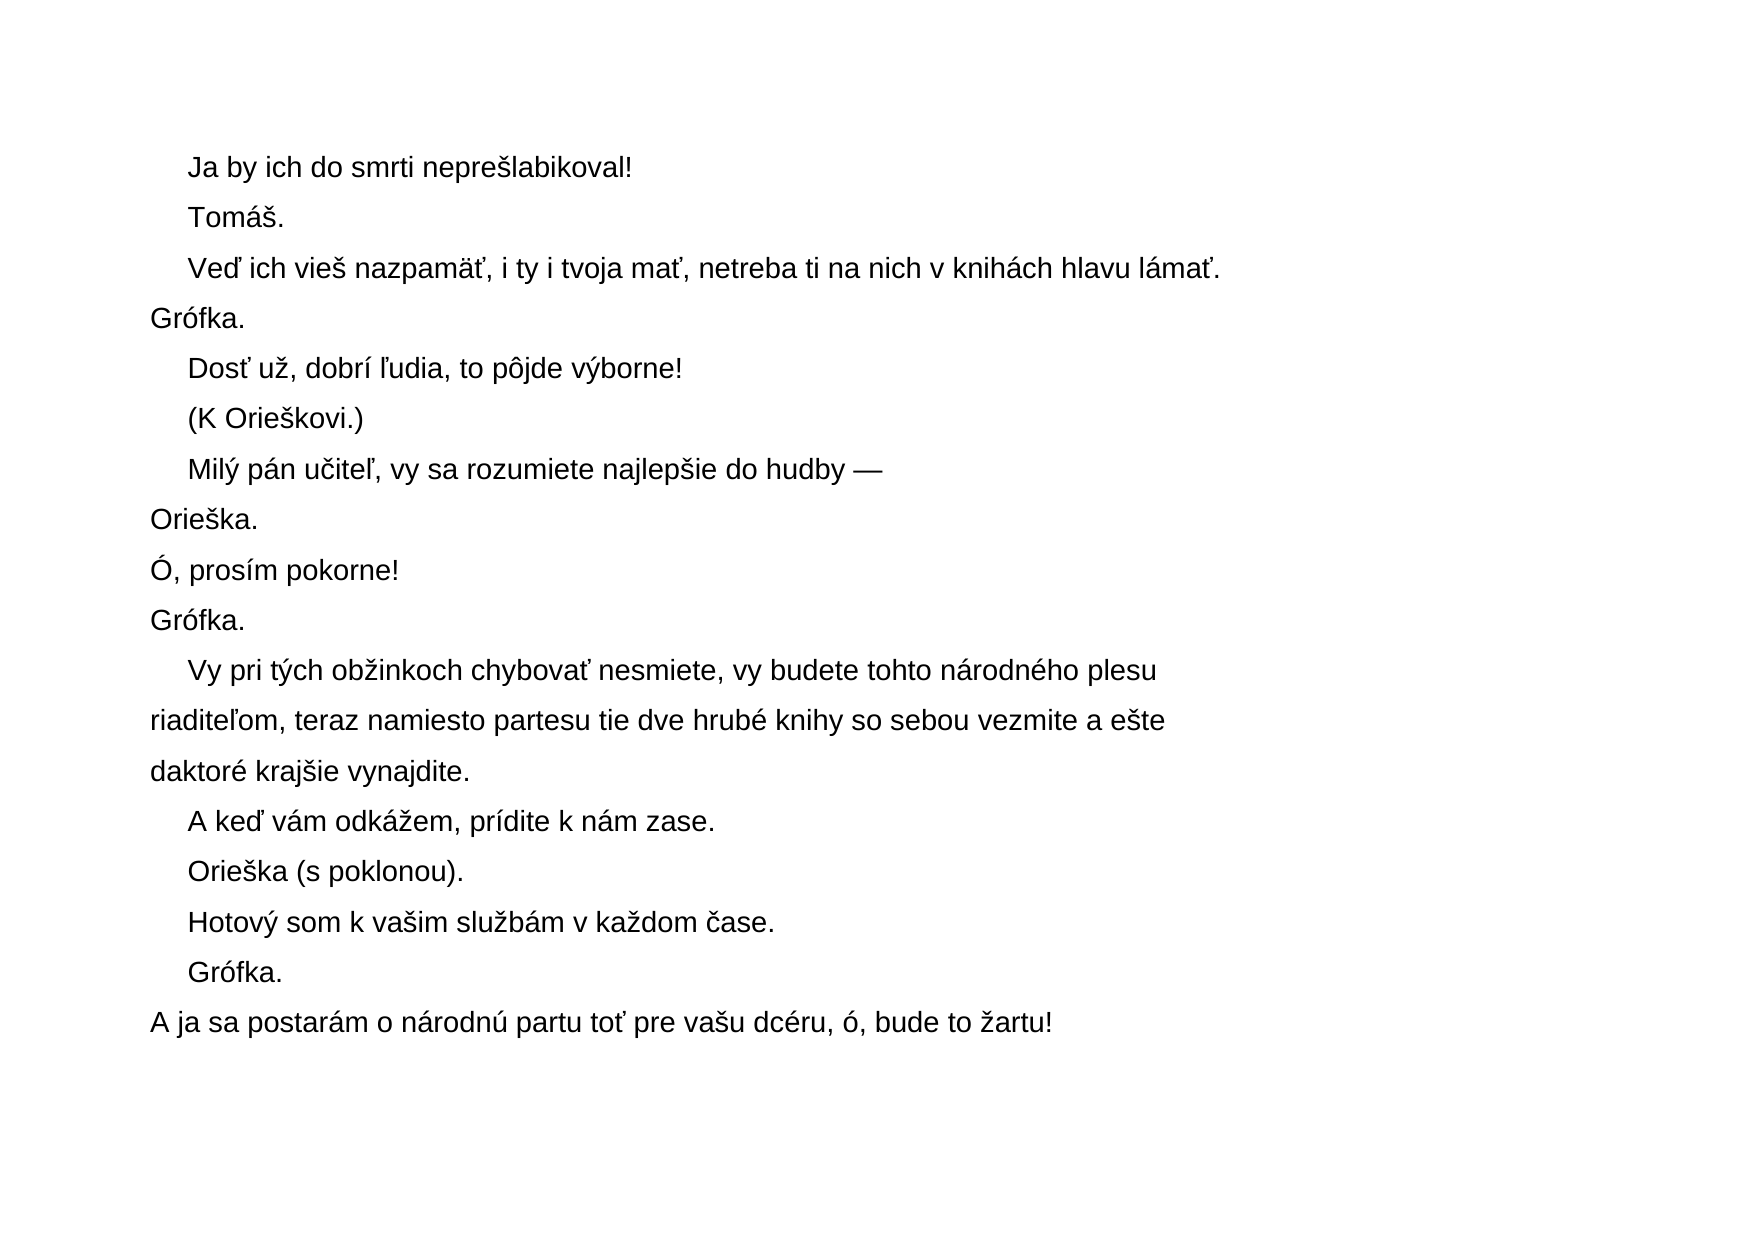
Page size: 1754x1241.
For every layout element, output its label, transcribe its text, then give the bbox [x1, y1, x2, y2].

text A keď vám odkážem, prídite k nám zase. [150, 804, 1243, 838]
text Ó, prosím pokorne! [150, 552, 1243, 586]
text A ja sa postarám o národnú partu toť pre vašu dcéru, ó, bude to žartu! [150, 1005, 1243, 1039]
text Veď ich vieš nazpamäť, i ty i tvoja mať, netreba ti na nich v knihách hlavu lámať. Grófka. [150, 251, 1243, 334]
text Orieška. [150, 502, 1243, 536]
text Grófka. [150, 955, 1243, 988]
text Dosť už, dobrí ľudia, to pôjde výborne! [150, 351, 1243, 385]
text (K Orieškovi.) [150, 402, 1243, 435]
text Tomáš. [150, 200, 1243, 234]
text Vy pri tých obžinkoch chybovať nesmiete, vy budete tohto národného plesu riaditeľom, teraz namiesto partesu tie dve hrubé knihy so sebou vezmite a ešte daktoré krajšie vynajdite. [150, 653, 1243, 787]
text Milý pán učiteľ, vy sa rozumiete najlepšie do hudby — [150, 452, 1243, 485]
text Grófka. [150, 603, 1243, 636]
text Hotový som k vašim službám v každom čase. [150, 905, 1243, 938]
text Ja by ich do smrti neprešlabikoval! [150, 150, 1243, 183]
text Orieška (s poklonou). [150, 854, 1243, 888]
